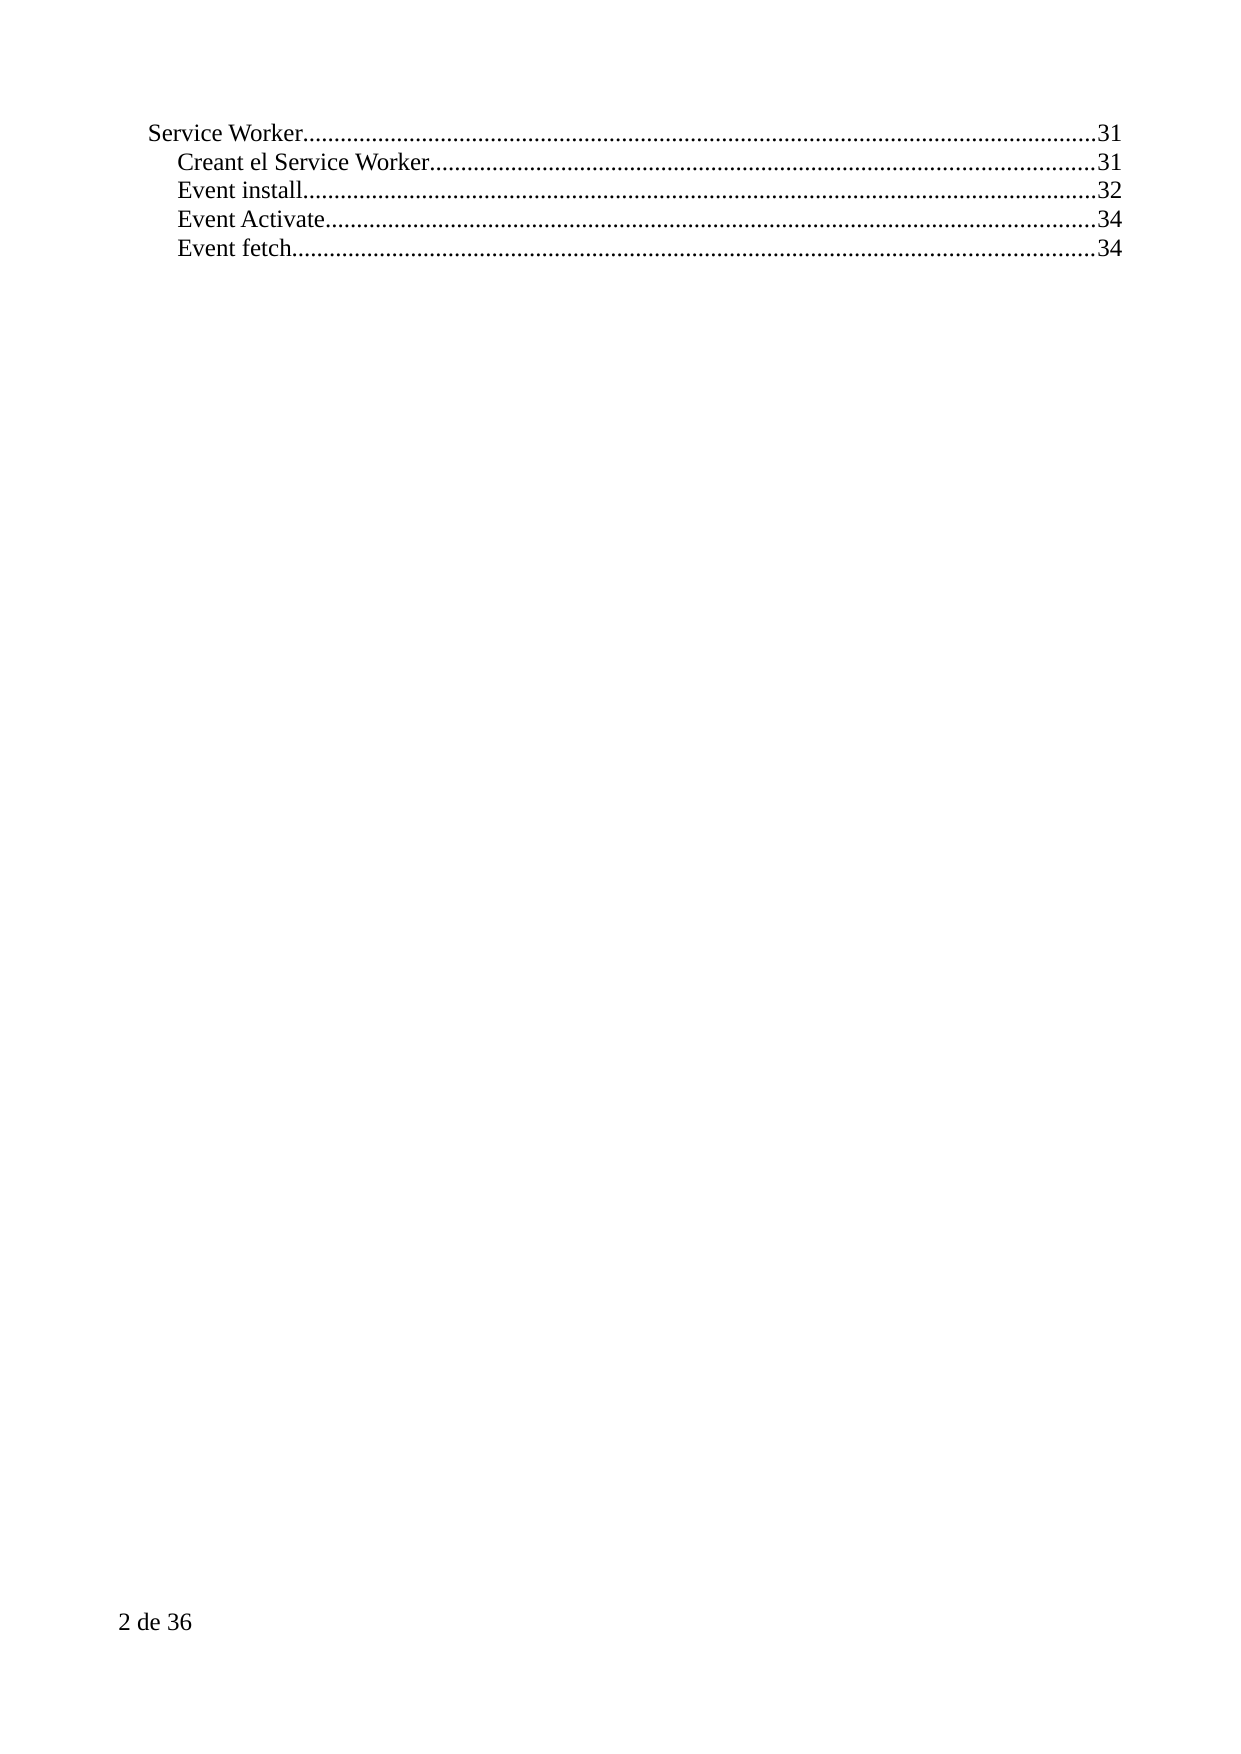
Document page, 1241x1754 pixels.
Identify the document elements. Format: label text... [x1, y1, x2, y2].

text Event Activate 34 [177, 204, 1122, 233]
text Service Worker 31 [148, 118, 1122, 147]
text Creant el Service Worker 31 [177, 147, 1122, 176]
text Event fetch 34 [177, 233, 1122, 262]
text Event install 32 [177, 176, 1122, 204]
